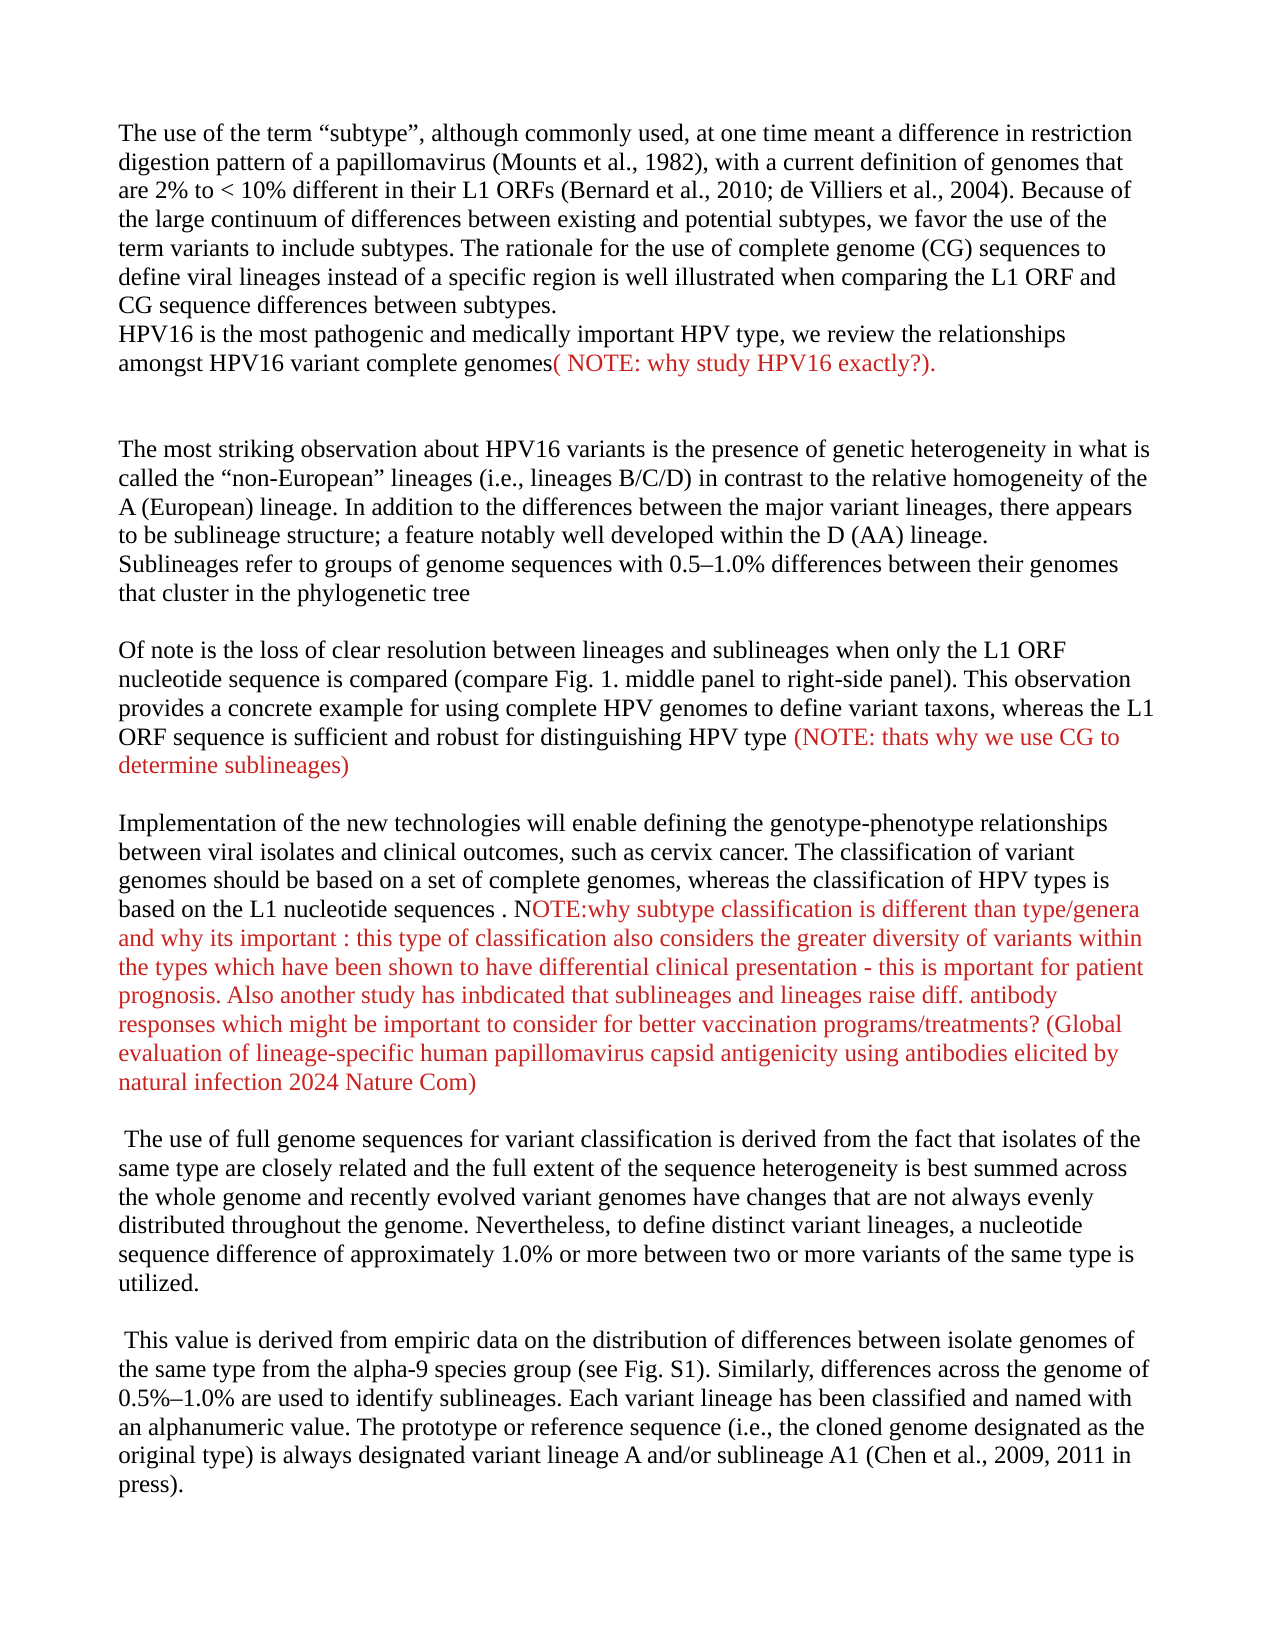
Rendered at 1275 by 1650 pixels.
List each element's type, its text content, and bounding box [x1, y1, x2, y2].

text Implementation of the new technologies will enable defining the genotype-phenotype relationships between viral isolates and clinical outcomes, such as cervix cancer. The classification of variant genomes should be based on a set of complete genomes, whereas the classification of HPV types is based on the L1 nucleotide sequences . NOTE:why subtype classification is different than type/genera and why its important : this type of classification also considers the greater diversity of variants within the types which have been shown to have differential clinical presentation - this is mportant for patient prognosis. Also another study has inbdicated that sublineages and lineages raise diff. antibody responses which might be important to consider for better vaccination programs/treatments? (Global evaluation of lineage-specific human papillomavirus capsid antigenicity using antibodies elicited by natural infection 2024 Nature Com) [118, 808, 1157, 1096]
text The use of the term “subtype”, although commonly used, at one time meant a difference in restriction digestion pattern of a papillomavirus (Mounts et al., 1982), with a current definition of genomes that are 2% to < 10% different in their L1 ORFs (Bernard et al., 2010; de Villiers et al., 2004). Because of the large continuum of differences between existing and potential subtypes, we favor the use of the term variants to include subtypes. The rationale for the use of complete genome (CG) sequences to define viral lineages instead of a specific region is well illustrated when comparing the L1 ORF and CG sequence differences between subtypes. [118, 118, 1157, 319]
text Sublineages refer to groups of genome sequences with 0.5–1.0% differences between their genomes that cluster in the phylogenetic tree [118, 549, 1157, 607]
text The use of full genome sequences for variant classification is derived from the fact that isolates of the same type are closely related and the full extent of the sequence heterogeneity is best summed across the whole genome and recently evolved variant genomes have changes that are not always evenly distributed throughout the genome. Nevertheless, to define distinct variant lineages, a nucleotide sequence difference of approximately 1.0% or more between two or more variants of the same type is utilized. [118, 1124, 1157, 1297]
text Of note is the loss of clear resolution between lineages and sublineages when only the L1 ORF nucleotide sequence is compared (compare Fig. 1. middle panel to right-side panel). This observation provides a concrete example for using complete HPV genomes to define variant taxons, whereas the L1 ORF sequence is sufficient and robust for distinguishing HPV type (NOTE: thats why we use CG to determine sublineages) [118, 636, 1157, 779]
text HPV16 is the most pathogenic and medically important HPV type, we review the relationships amongst HPV16 variant complete genomes( NOTE: why study HPV16 exactly?). [118, 319, 1157, 377]
text The most striking observation about HPV16 variants is the presence of genetic heterogeneity in what is called the “non-European” lineages (i.e., lineages B/C/D) in contrast to the relative homogeneity of the A (European) lineage. In addition to the differences between the major variant lineages, there appears to be sublineage structure; a feature notably well developed within the D (AA) lineage. [118, 434, 1157, 549]
text This value is derived from empiric data on the distribution of differences between isolate genomes of the same type from the alpha-9 species group (see Fig. S1). Similarly, differences across the genome of 0.5%–1.0% are used to identify sublineages. Each variant lineage has been classified and named with an alphanumeric value. The prototype or reference sequence (i.e., the cloned genome designated as the original type) is always designated variant lineage A and/or sublineage A1 (Chen et al., 2009, 2011 in press). [118, 1326, 1157, 1498]
